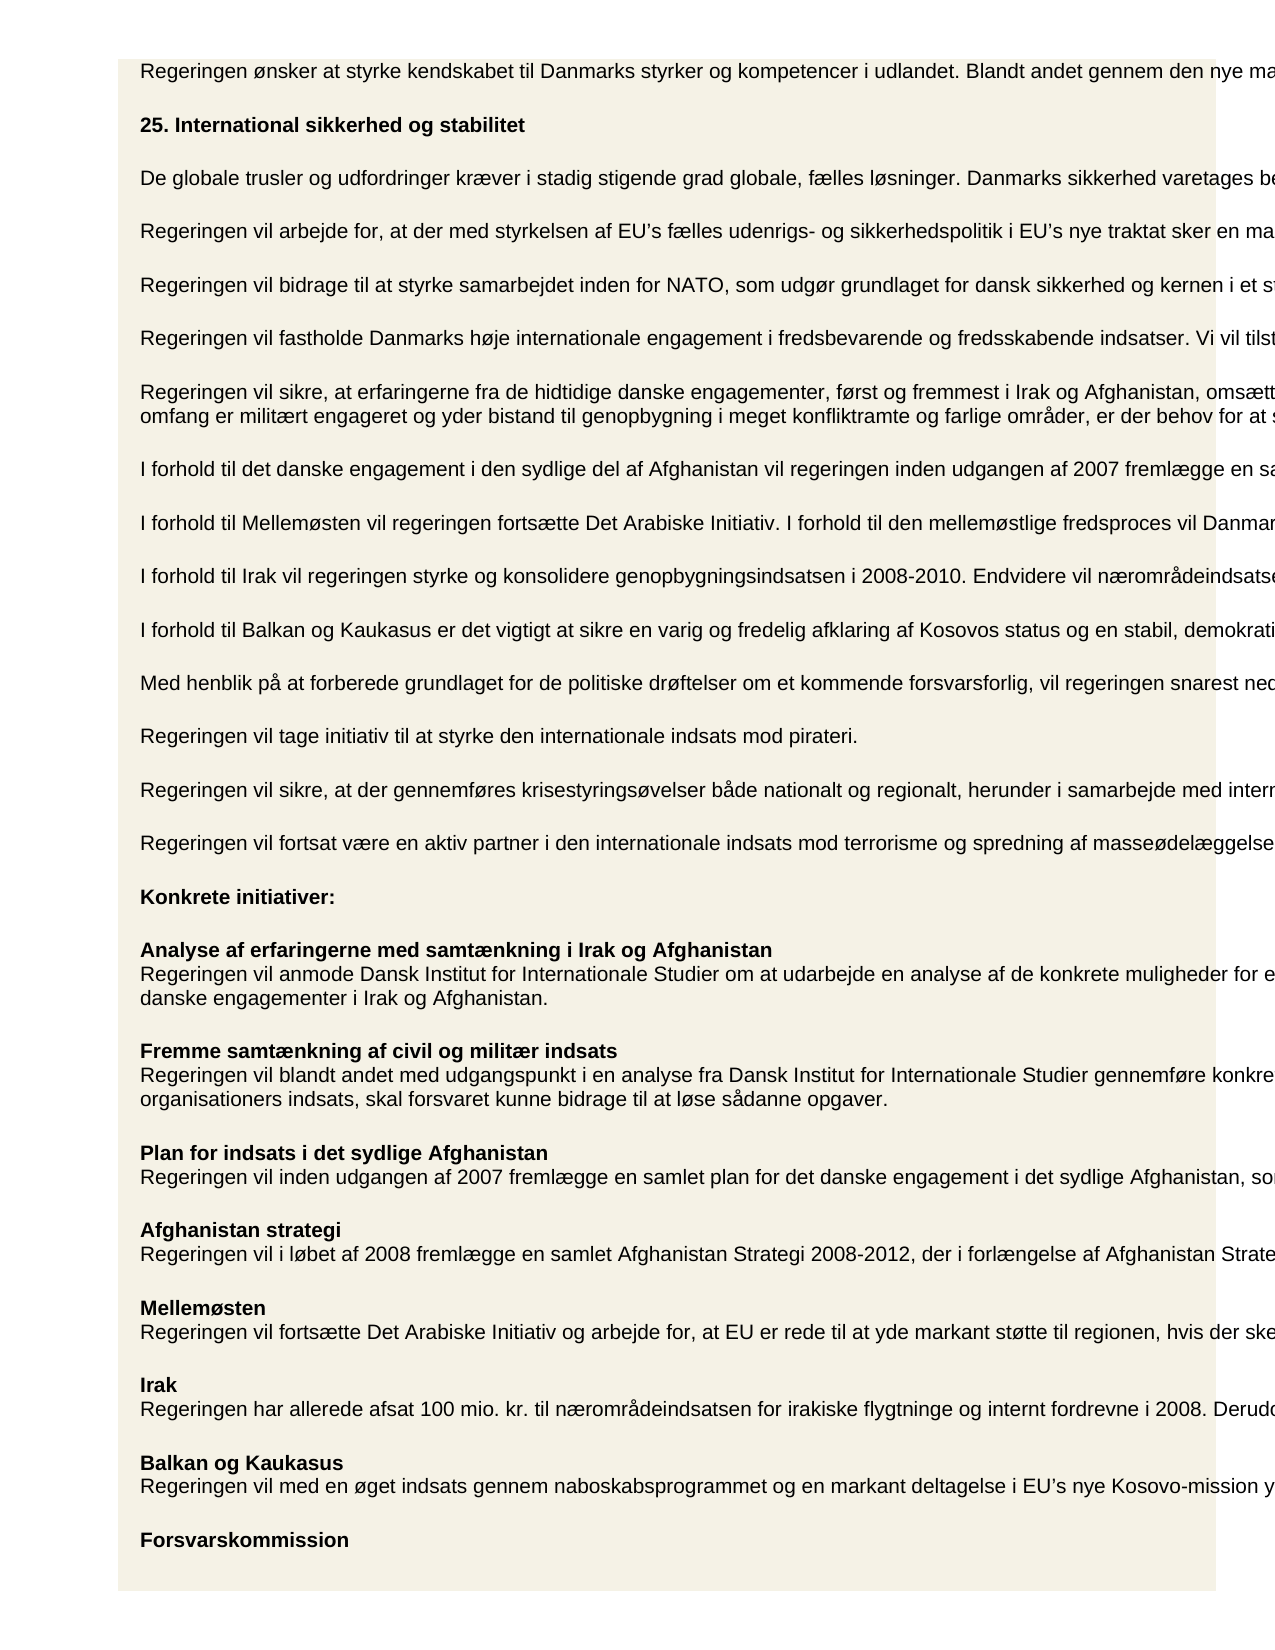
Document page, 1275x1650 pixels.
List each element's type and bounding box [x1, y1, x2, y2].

table_cell [125, 59, 140, 1552]
table_cell [118, 59, 125, 1552]
